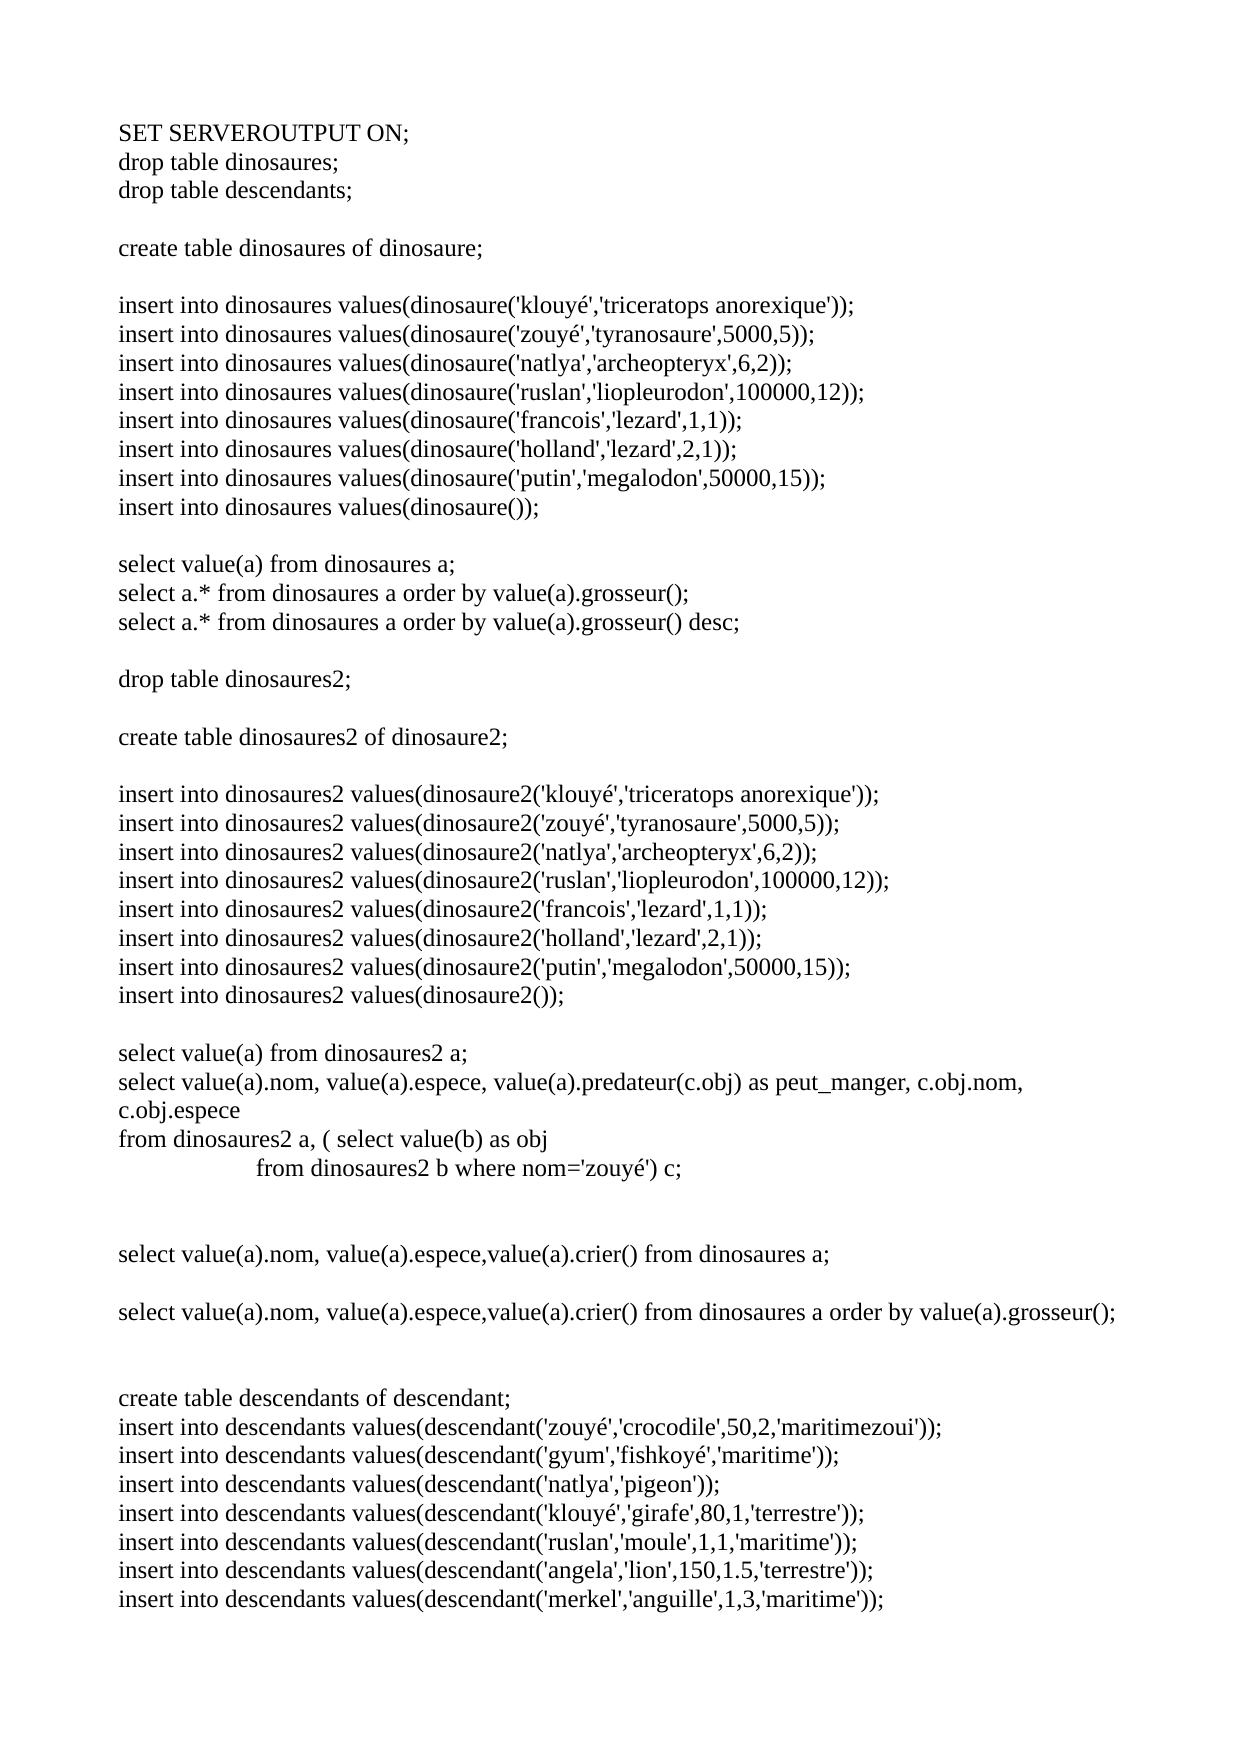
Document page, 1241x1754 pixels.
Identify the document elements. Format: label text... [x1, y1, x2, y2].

text insert into dinosaures2 values(dinosaure2('klouyé','triceratops anorexique')); [118, 779, 1122, 808]
text create table dinosaures2 of dinosaure2; [118, 722, 1122, 751]
text insert into descendants values(descendant('natlya','pigeon')); [118, 1469, 1122, 1498]
text insert into dinosaures2 values(dinosaure2('natlya','archeopteryx',6,2)); [118, 837, 1122, 866]
text insert into dinosaures2 values(dinosaure2('francois','lezard',1,1)); [118, 894, 1122, 923]
text insert into descendants values(descendant('ruslan','moule',1,1,'maritime')); [118, 1527, 1122, 1556]
text insert into dinosaures values(dinosaure('natlya','archeopteryx',6,2)); [118, 348, 1122, 377]
text select value(a) from dinosaures a; [118, 549, 1122, 578]
text insert into descendants values(descendant('merkel','anguille',1,3,'maritime')); [118, 1584, 1122, 1613]
text insert into dinosaures values(dinosaure('francois','lezard',1,1)); [118, 406, 1122, 434]
text insert into dinosaures values(dinosaure('ruslan','liopleurodon',100000,12)); [118, 377, 1122, 406]
text select value(a).nom, value(a).espece, value(a).predateur(c.obj) as peut_manger, c.obj.nom, c.obj.espece [118, 1067, 1122, 1124]
text select value(a).nom, value(a).espece,value(a).crier() from dinosaures a order by value(a).grosseur(); [118, 1297, 1122, 1326]
text create table descendants of descendant; [118, 1383, 1122, 1412]
text insert into dinosaures values(dinosaure('holland','lezard',2,1)); [118, 434, 1122, 463]
text insert into descendants values(descendant('gyum','fishkoyé','maritime')); [118, 1441, 1122, 1469]
text SET SERVEROUTPUT ON; [118, 118, 1122, 147]
text from dinosaures2 b where nom='zouyé') c; [118, 1153, 1122, 1182]
text insert into descendants values(descendant('klouyé','girafe',80,1,'terrestre')); [118, 1498, 1122, 1527]
text select value(a) from dinosaures2 a; [118, 1038, 1122, 1067]
text insert into descendants values(descendant('angela','lion',150,1.5,'terrestre')); [118, 1556, 1122, 1584]
text create table dinosaures of dinosaure; [118, 233, 1122, 262]
text insert into dinosaures2 values(dinosaure2()); [118, 981, 1122, 1009]
text from dinosaures2 a, ( select value(b) as obj [118, 1124, 1122, 1153]
text select a.* from dinosaures a order by value(a).grosseur() desc; [118, 607, 1122, 636]
text select value(a).nom, value(a).espece,value(a).crier() from dinosaures a; [118, 1239, 1122, 1268]
text insert into descendants values(descendant('zouyé','crocodile',50,2,'maritimezoui')); [118, 1412, 1122, 1441]
text drop table descendants; [118, 176, 1122, 204]
text insert into dinosaures values(dinosaure('zouyé','tyranosaure',5000,5)); [118, 319, 1122, 348]
text insert into dinosaures2 values(dinosaure2('putin','megalodon',50000,15)); [118, 952, 1122, 981]
text drop table dinosaures2; [118, 664, 1122, 693]
text insert into dinosaures2 values(dinosaure2('ruslan','liopleurodon',100000,12)); [118, 866, 1122, 894]
text drop table dinosaures; [118, 147, 1122, 176]
text select a.* from dinosaures a order by value(a).grosseur(); [118, 578, 1122, 607]
text insert into dinosaures values(dinosaure('putin','megalodon',50000,15)); [118, 463, 1122, 492]
text insert into dinosaures values(dinosaure('klouyé','triceratops anorexique')); [118, 291, 1122, 319]
text insert into dinosaures values(dinosaure()); [118, 492, 1122, 521]
text insert into dinosaures2 values(dinosaure2('zouyé','tyranosaure',5000,5)); [118, 808, 1122, 837]
text insert into dinosaures2 values(dinosaure2('holland','lezard',2,1)); [118, 923, 1122, 952]
